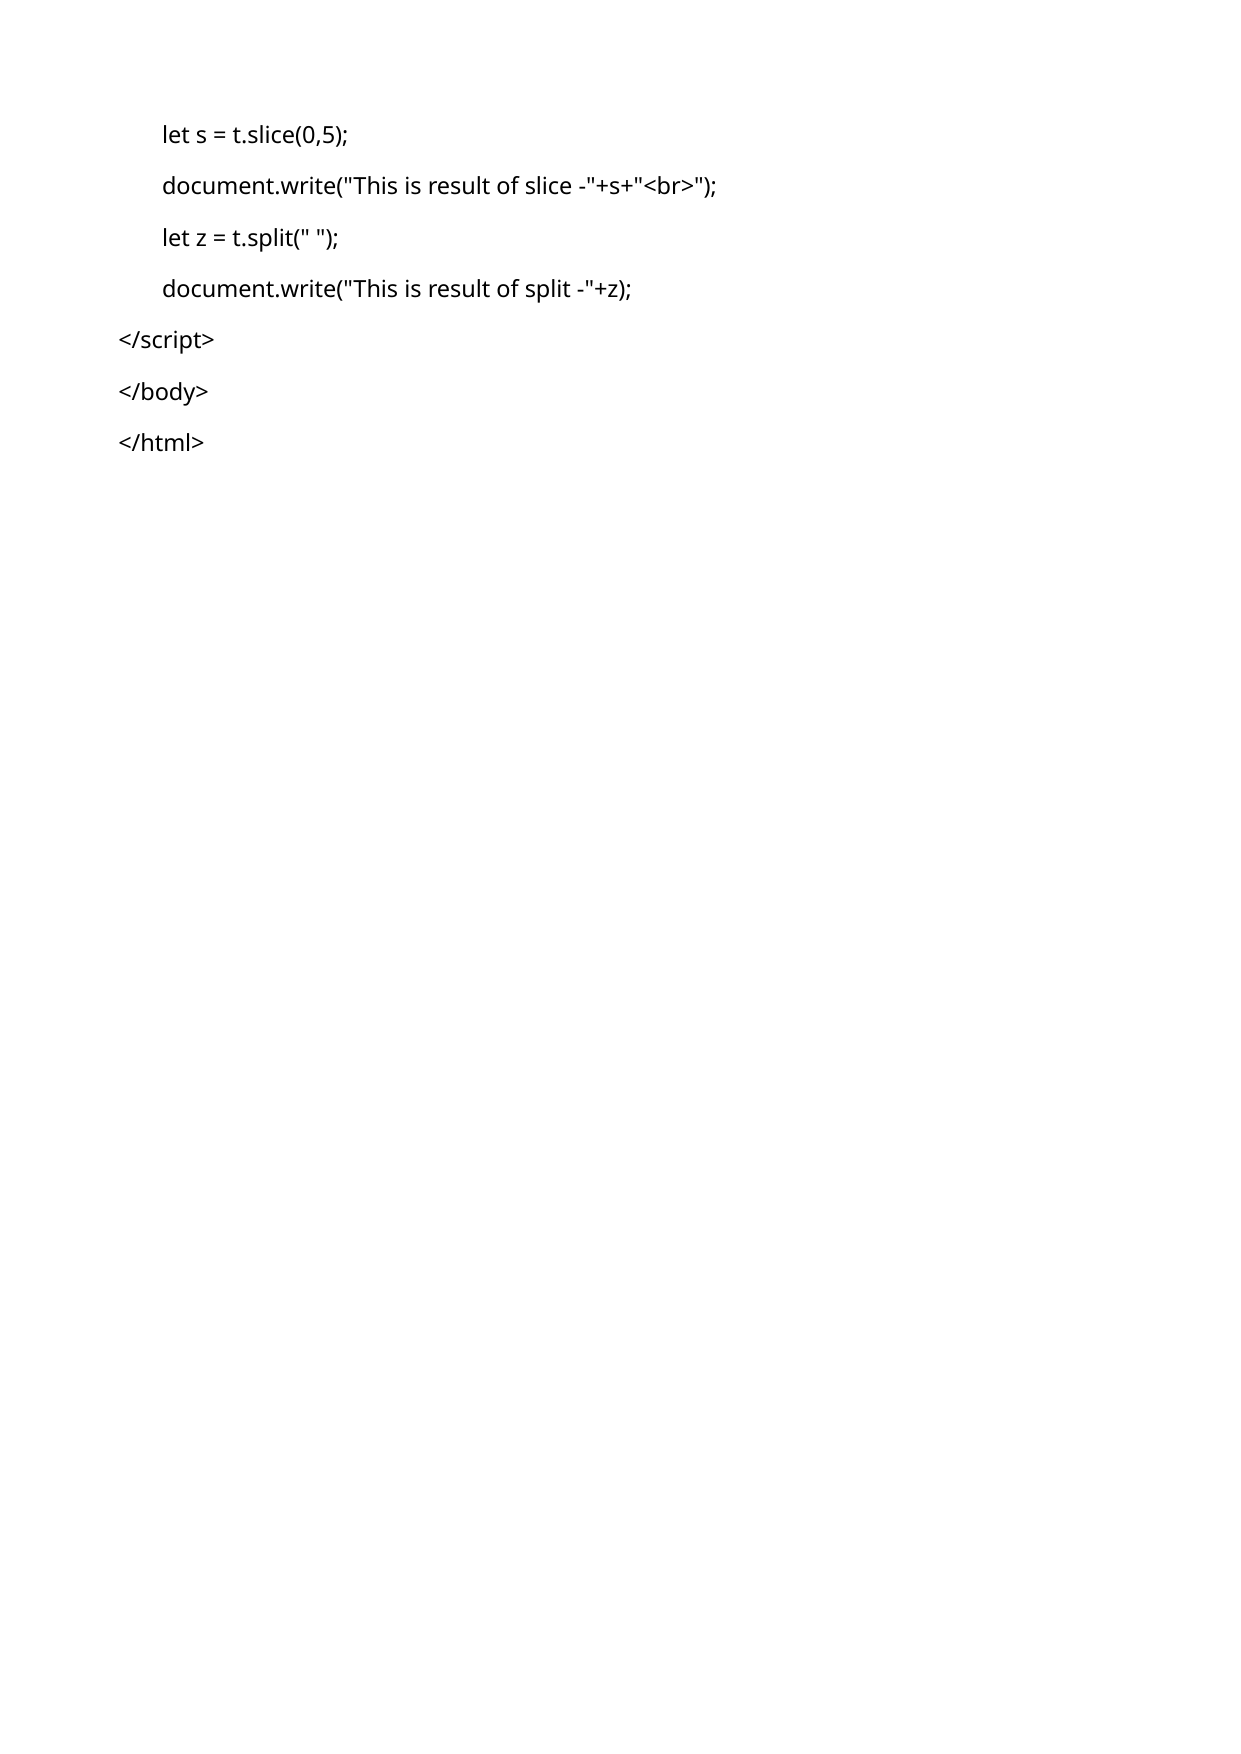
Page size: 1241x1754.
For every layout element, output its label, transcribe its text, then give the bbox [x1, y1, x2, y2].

text let z = t.split(" "); [118, 221, 1122, 253]
text document.write("This is result of slice -"+s+"<br>"); [118, 169, 1122, 201]
text </body> [118, 375, 1122, 407]
text </script> [118, 323, 1122, 356]
text let s = t.slice(0,5); [118, 118, 1122, 150]
text </html> [118, 426, 1122, 458]
text document.write("This is result of split -"+z); [118, 272, 1122, 304]
